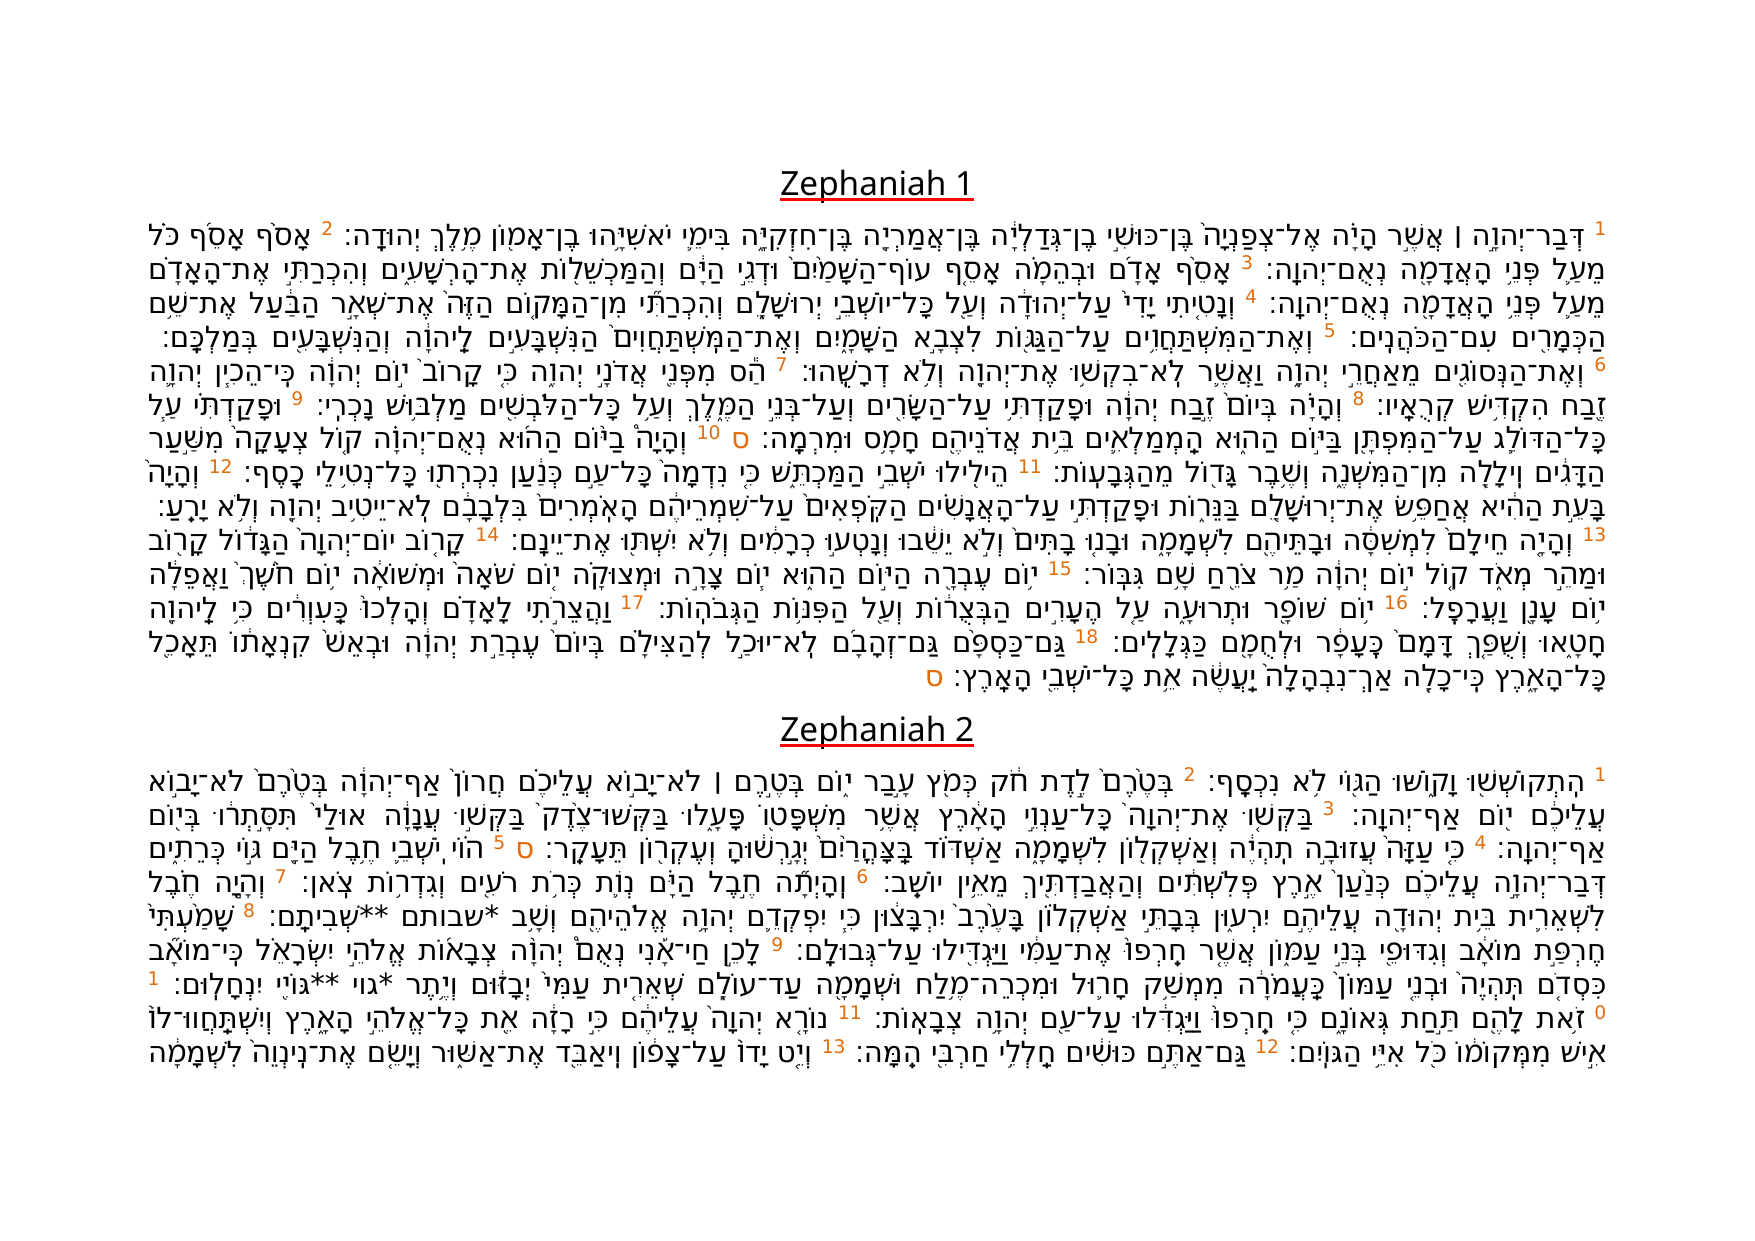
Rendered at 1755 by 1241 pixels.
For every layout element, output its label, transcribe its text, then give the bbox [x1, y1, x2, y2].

text 1 דְּבַר־יְהוָ֣ה ׀ אֲשֶׁ֣ר הָיָ֗ה אֶל־צְפַנְיָה֙ בֶּן־כּוּשִׁ֣י בֶן־גְּדַלְיָ֔ה בֶּן־אֲמַרְיָ֖ה בֶּן־חִזְקִיָּ֑ה בִּימֵ֛י יֹאשִׁיָּ֥הוּ בֶן־אָמ֖וֹן מֶ֥לֶךְ יְהוּדָֽה׃ 2 אָסֹ֨ף אָסֵ֜ף כֹּ֗ל מֵעַ֛ל פְּנֵ֥י הָאֲדָמָ֖ה נְאֻם־יְהוָֽה׃ ‬‬3 אָסֵ֨ף אָדָ֜ם וּבְהֵמָ֗ה אָסֵ֤ף עוֹף־הַשָּׁמַ֙יִם֙ וּדְגֵ֣י הַיָּ֔ם וְהַמַּכְשֵׁל֖וֹת אֶת־הָרְשָׁעִ֑ים וְהִכְרַתִּ֣י אֶת־הָאָדָ֗ם מֵעַ֛ל פְּנֵ֥י הָאֲדָמָ֖ה נְאֻם־יְהוָֽה׃ ‬‬4 וְנָטִ֤יתִי יָדִי֙ עַל־יְהוּדָ֔ה וְעַ֖ל כָּל־יוֹשְׁבֵ֣י יְרוּשָׁלָ֑͏ִם וְהִכְרַתִּ֞י מִן־הַמָּק֤וֹם הַזֶּה֙ אֶת־שְׁאָ֣ר הַבַּ֔עַל אֶת־שֵׁ֥ם הַכְּמָרִ֖ים עִם־הַכֹּהֲנִֽים׃ ‬‬5 וְאֶת־הַמִּשְׁתַּחֲוִ֥ים עַל־הַגַּגּ֖וֹת לִצְבָ֣א הַשָּׁמָ֑יִם וְאֶת־הַמִּֽשְׁתַּחֲוִים֙ הַנִּשְׁבָּעִ֣ים לַֽיהוָ֔ה וְהַנִּשְׁבָּעִ֖ים בְּמַלְכָּֽם׃ ‬‬6 וְאֶת־הַנְּסוֹגִ֖ים מֵאַחֲרֵ֣י יְהוָ֑ה וַאֲשֶׁ֛ר לֹֽא־בִקְשׁ֥וּ אֶת־יְהוָ֖ה וְלֹ֥א דְרָשֻֽׁהוּ׃ ‬‬7 הַ֕ס מִפְּנֵ֖י אֲדֹנָ֣י יְהוִ֑ה כִּ֤י קָרוֹב֙ י֣וֹם יְהוָ֔ה כִּֽי־הֵכִ֧ין יְהוָ֛ה זֶ֖בַח הִקְדִּ֥ישׁ קְרֻאָֽיו׃ ‬‬8 וְהָיָ֗ה בְּיוֹם֙ זֶ֣בַח יְהוָ֔ה וּפָקַדְתִּ֥י עַל־הַשָּׂרִ֖ים וְעַל־בְּנֵ֣י הַמֶּ֑לֶךְ וְעַ֥ל כָּל־הַלֹּבְשִׁ֖ים מַלְבּ֥וּשׁ נָכְרִֽי׃ ‬‬9 וּפָקַדְתִּ֗י עַ֧ל כָּל־הַדּוֹלֵ֛ג עַל־הַמִּפְתָּ֖ן בַּיּ֣וֹם הַה֑וּא הַֽמְמַלְאִ֛ים בֵּ֥ית אֲדֹנֵיהֶ֖ם חָמָ֥ס וּמִרְמָֽה׃ ס ‬‬10 וְהָיָה֩ בַיּ֨וֹם הַה֜וּא נְאֻם־יְהוָ֗ה ק֤וֹל צְעָקָה֙ מִשַּׁ֣עַר הַדָּגִ֔ים וִֽילָלָ֖ה מִן־הַמִּשְׁנֶ֑ה וְשֶׁ֥בֶר גָּד֖וֹל מֵהַגְּבָעֽוֹת׃ ‬‬11 הֵילִ֖ילוּ יֹשְׁבֵ֣י הַמַּכְתֵּ֑שׁ כִּ֤י נִדְמָה֙ כָּל־עַ֣ם כְּנַ֔עַן נִכְרְת֖וּ כָּל־נְטִ֥ילֵי כָֽסֶף׃ ‬‬12 וְהָיָה֙ בָּעֵ֣ת הַהִ֔יא אֲחַפֵּ֥שׂ אֶת־יְרוּשָׁלַ֖͏ִם בַּנֵּר֑וֹת וּפָקַדְתִּ֣י עַל־הָאֲנָשִׁ֗ים הַקֹּֽפְאִים֙ עַל־שִׁמְרֵיהֶ֔ם הָאֹֽמְרִים֙ בִּלְבָבָ֔ם לֹֽא־יֵיטִ֥יב יְהוָ֖ה וְלֹ֥א יָרֵֽעַ׃ ‬‬13 וְהָיָ֤ה חֵילָם֙ לִמְשִׁסָּ֔ה וּבָתֵּיהֶ֖ם לִשְׁמָמָ֑ה וּבָנ֤וּ בָתִּים֙ וְלֹ֣א יֵשֵׁ֔בוּ וְנָטְע֣וּ כְרָמִ֔ים וְלֹ֥א יִשְׁתּ֖וּ אֶת־יֵינָֽם׃ ‬‬14 קָר֤וֹב יוֹם־יְהוָה֙ הַגָּד֔וֹל קָר֖וֹב וּמַהֵ֣ר מְאֹ֑ד ק֚וֹל י֣וֹם יְהוָ֔ה מַ֥ר צֹרֵ֖חַ שָׁ֥ם גִּבּֽוֹר׃ ‬‬15 י֥וֹם עֶבְרָ֖ה הַיּ֣וֹם הַה֑וּא י֧וֹם צָרָ֣ה וּמְצוּקָ֗ה י֤וֹם שֹׁאָה֙ וּמְשׁוֹאָ֔ה י֥וֹם חֹ֙שֶׁךְ֙ וַאֲפֵלָ֔ה י֥וֹם עָנָ֖ן וַעֲרָפֶֽל׃ ‬‬16 י֥וֹם שׁוֹפָ֖ר וּתְרוּעָ֑ה עַ֚ל הֶעָרִ֣ים הַבְּצֻר֔וֹת וְעַ֖ל הַפִּנּ֥וֹת הַגְּבֹהֽוֹת׃ ‬‬17 וַהֲצֵרֹ֣תִי לָאָדָ֗ם וְהָֽלְכוּ֙ כַּֽעִוְרִ֔ים כִּ֥י לַֽיהוָ֖ה חָטָ֑אוּ וְשֻׁפַּ֤ךְ דָּמָם֙ כֶּֽעָפָ֔ר וּלְחֻמָ֖ם כַּגְּלָלִֽים׃ ‬‬18 גַּם־כַּסְפָּ֨ם גַּם־זְהָבָ֜ם לֹֽא־יוּכַ֣ל לְהַצִּילָ֗ם בְּיוֹם֙ עֶבְרַ֣ת יְהוָ֔ה וּבְאֵשׁ֙ קִנְאָת֔וֹ תֵּאָכֵ֖ל כָּל־הָאָ֑רֶץ כִּֽי־כָלָ֤ה אַךְ־נִבְהָלָה֙ יַֽעֲשֶׂ֔ה אֵ֥ת כָּל־יֹשְׁבֵ֖י הָאָֽרֶץ׃ ס ‬‬‬‬‬‬‬‬‬‬‬‬‬‬‬‬‬‬‬ [148, 218, 1606, 693]
text Zephaniah 2 [148, 706, 1606, 751]
text 1 הִֽתְקוֹשְׁשׁ֖וּ וָק֑וֹשּׁוּ הַגּ֖וֹי לֹ֥א נִכְסָֽף׃ 2 בְּטֶ֙רֶם֙ לֶ֣דֶת חֹ֔ק כְּמֹ֖ץ עָ֣בַר י֑וֹם בְּטֶ֣רֶם ׀ לֹא־יָב֣וֹא עֲלֵיכֶ֗ם חֲרוֹן֙ אַף־יְהוָ֔ה בְּטֶ֙רֶם֙ לֹא־יָב֣וֹא עֲלֵיכֶ֔ם י֖וֹם אַף־יְהוָֽה׃ ‬‬3 בַּקְּשׁ֤וּ אֶת־יְהוָה֙ כָּל־עַנְוֵ֣י הָאָ֔רֶץ אֲשֶׁ֥ר מִשְׁפָּט֖וֹ פָּעָ֑לוּ בַּקְּשׁוּ־צֶ֙דֶק֙ בַּקְּשׁ֣וּ עֲנָוָ֔ה אוּלַי֙ תִּסָּ֣תְר֔וּ בְּי֖וֹם אַף־יְהוָֽה׃ ‬‬4 כִּ֤י עַזָּה֙ עֲזוּבָ֣ה תִֽהְיֶ֔ה וְאַשְׁקְל֖וֹן לִשְׁמָמָ֑ה אַשְׁדּ֗וֹד בַּֽצָּהֳרַ֙יִם֙ יְגָ֣רְשׁ֔וּהָ וְעֶקְר֖וֹן תֵּעָקֵֽר׃ ס ‬‬5 ה֗וֹי יֹֽשְׁבֵ֛י חֶ֥בֶל הַיָּ֖ם גּ֣וֹי כְּרֵתִ֑ים דְּבַר־יְהוָ֣ה עֲלֵיכֶ֗ם כְּנַ֙עַן֙ אֶ֣רֶץ פְּלִשְׁתִּ֔ים וְהַאֲבַדְתִּ֖יךְ מֵאֵ֥ין יוֹשֵֽׁב׃ ‬‬6 וְֽהָיְתָ֞ה חֶ֣בֶל הַיָּ֗ם נְוֺ֛ת כְּרֹ֥ת רֹעִ֖ים וְגִדְר֥וֹת צֹֽאן׃ ‬‬7 וְהָ֣יָה חֶ֗בֶל לִשְׁאֵרִ֛ית בֵּ֥ית יְהוּדָ֖ה עֲלֵיהֶ֣ם יִרְע֑וּן בְּבָתֵּ֣י אַשְׁקְל֗וֹן בָּעֶ֙רֶב֙ יִרְבָּצ֔וּן כִּ֧י יִפְקְדֵ֛ם יְהוָ֥ה אֱלֹהֵיהֶ֖ם וְשָׁ֥ב *שבותם **שְׁבִיתָֽם׃ ‬‬8 שָׁמַ֙עְתִּי֙ חֶרְפַּ֣ת מוֹאָ֔ב וְגִדּוּפֵ֖י בְּנֵ֣י עַמּ֑וֹן אֲשֶׁ֤ר חֵֽרְפוּ֙ אֶת־עַמִּ֔י וַיַּגְדִּ֖ילוּ עַל־גְּבוּלָֽם׃ ‬‬9 לָכֵ֣ן חַי־אָ֡נִי נְאֻם֩ יְהוָ֨ה צְבָא֜וֹת אֱלֹהֵ֣י יִשְׂרָאֵ֗ל כִּֽי־מוֹאָ֞ב כִּסְדֹ֤ם תִּֽהְיֶה֙ וּבְנֵ֤י עַמּוֹן֙ כַּֽעֲמֹרָ֔ה מִמְשַׁ֥ק חָר֛וּל וּמִכְרֵה־מֶ֥לַח וּשְׁמָמָ֖ה עַד־עוֹלָ֑ם שְׁאֵרִ֤ית עַמִּי֙ יְבָזּ֔וּם וְיֶ֥תֶר *גוי **גּוֹיִ֖י יִנְחָלֽוּם׃ ‬‬10 זֹ֥את לָהֶ֖ם תַּ֣חַת גְּאוֹנָ֑ם כִּ֤י חֵֽרְפוּ֙ וַיַּגְדִּ֔לוּ עַל־עַ֖ם יְהוָ֥ה צְבָאֽוֹת׃ ‬‬11 נוֹרָ֤א יְהוָה֙ עֲלֵיהֶ֔ם כִּ֣י רָזָ֔ה אֵ֖ת כָּל־אֱלֹהֵ֣י הָאָ֑רֶץ וְיִשְׁתַּֽחֲווּ־לוֹ֙ אִ֣ישׁ מִמְּקוֹמ֔וֹ כֹּ֖ל אִיֵּ֥י הַגּוֹיִֽם׃ ‬‬12 גַּם־אַתֶּ֣ם כּוּשִׁ֔ים חַֽלְלֵ֥י חַרְבִּ֖י הֵֽמָּה׃ ‬‬13 וְיֵ֤ט יָדוֹ֙ עַל־צָפ֔וֹן וִֽיאַבֵּ֖ד אֶת־אַשּׁ֑וּר וְיָשֵׂ֤ם אֶת־נִֽינְוֵה֙ לִשְׁמָמָ֔ה צִיָּ֖ה כַּמִּדְבָּֽר׃ ‬‬14 וְרָבְצ֨וּ בְתוֹכָ֤הּ עֲדָרִים֙ כָּל־חַיְתוֹ־ג֔וֹי גַּם־קָאַת֙ גַּם־קִפֹּ֔ד בְּכַפְתֹּרֶ֖יהָ יָלִ֑ינוּ ק֠וֹל יְשׁוֹרֵ֤ר בַּֽחַלּוֹן֙ חֹ֣רֶב בַּסַּ֔ף כִּ֥י אַרְזָ֖ה עֵרָֽה׃ ‬‬15 זֹ֞֠את הָעִ֤יר הָעַלִּיזָה֙ הַיּוֹשֶׁ֣בֶת לָבֶ֔טַח הָאֹֽמְרָה֙ בִּלְבָבָ֔הּ אֲנִ֖י וְאַפְסִ֣י ע֑וֹד אֵ֣יךְ ׀ הָיְתָ֣ה לְשַׁמָּ֗ה מַרְבֵּץ֙ לַֽחַיָּ֔ה כֹּ֚ל עוֹבֵ֣ר עָלֶ֔יהָ יִשְׁרֹ֖ק יָנִ֥יעַ יָדֽוֹ׃ ס ‬‬‬‬‬‬‬‬‬‬‬‬‬‬‬‬ [148, 764, 1606, 1069]
text Zephaniah 1‬‬ [148, 160, 1606, 206]
